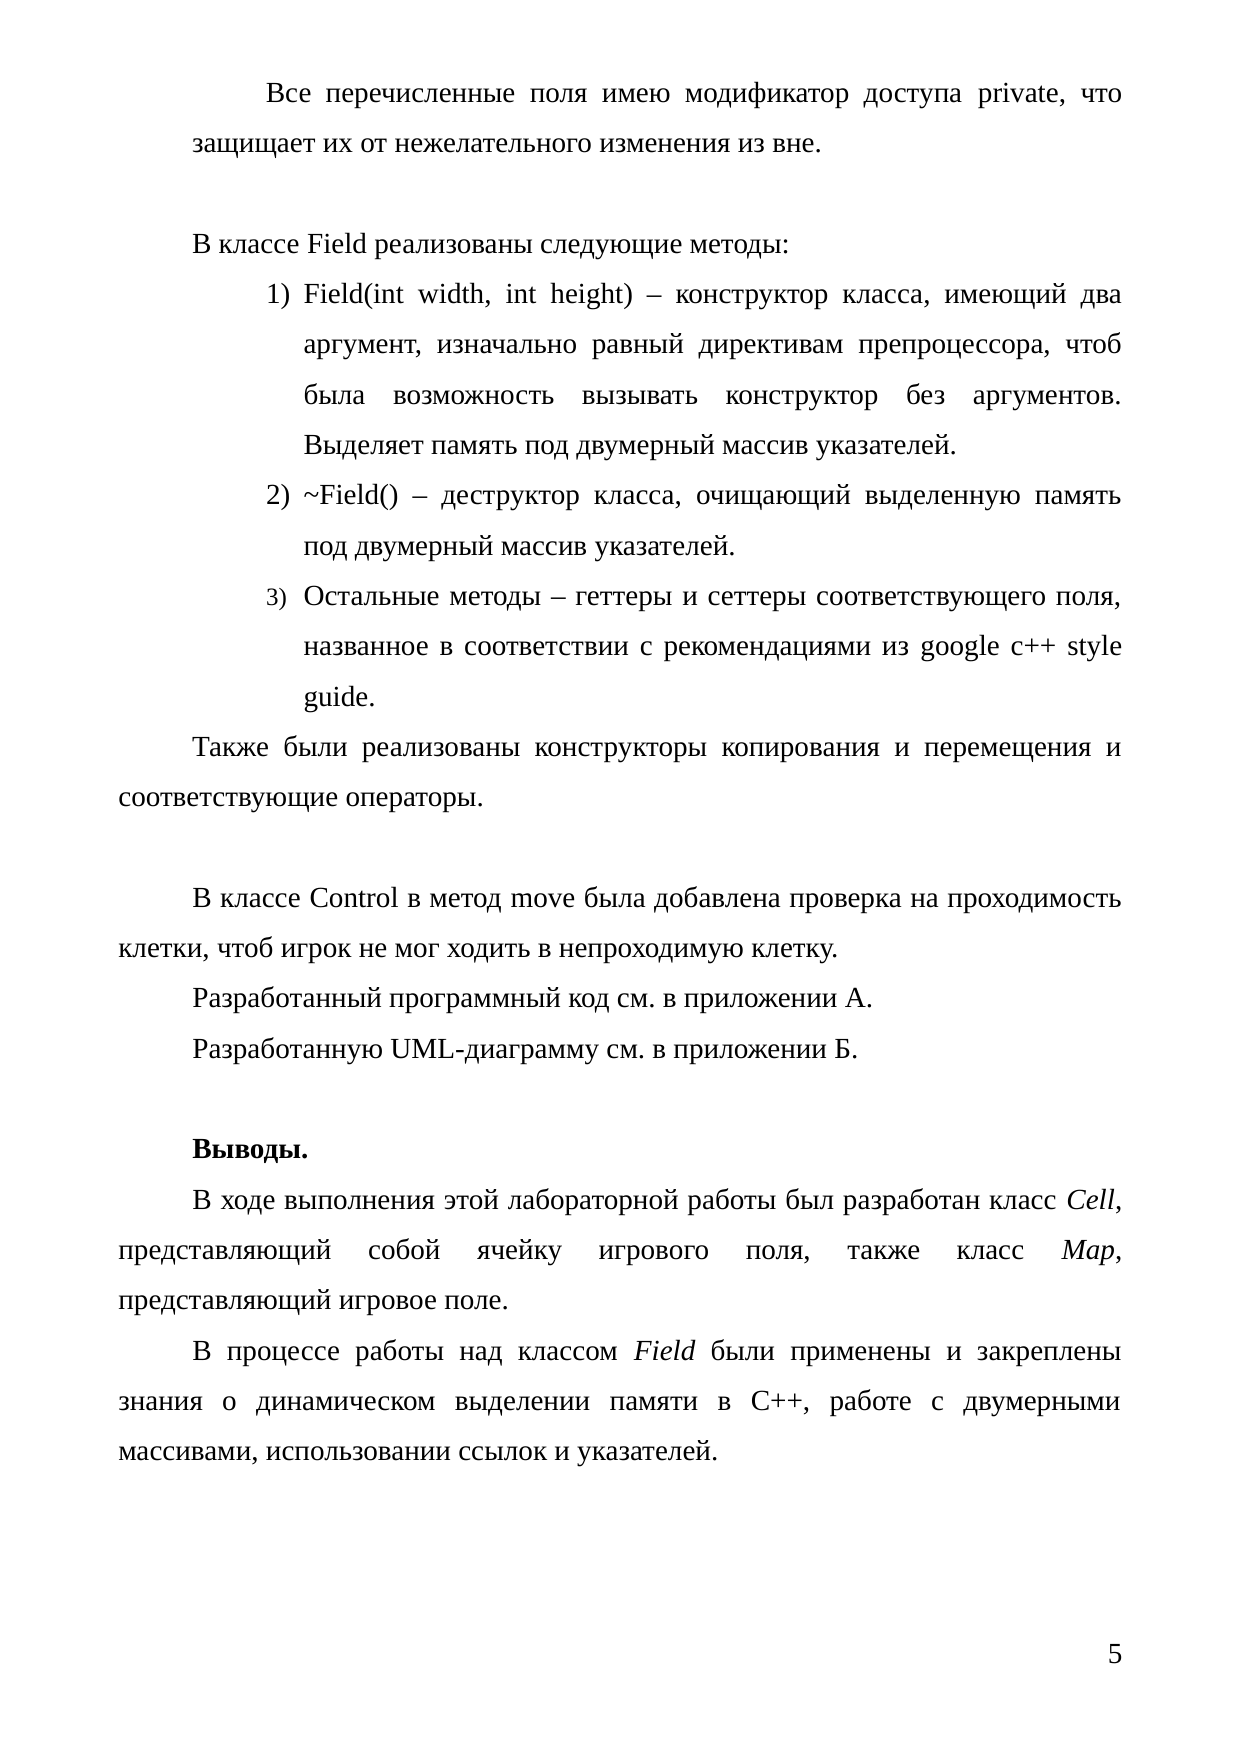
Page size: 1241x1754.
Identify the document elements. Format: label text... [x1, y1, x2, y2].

text В процессе работы над классом Field были применены и закреплены знания о динамическом выделении памяти в C++, работе с двумерными массивами, использовании ссылок и указателей. [118, 1333, 1122, 1467]
list Field(int width, int height) – конструктор класса, имеющий два аргумент, изначально равный директивам препроцессора, чтоб была возможность вызывать конструктор без аргументов. Выделяет память под двумерный массив указателей. [266, 276, 1122, 461]
list ~Field() – деструктор класса, очищающий выделенную память под двумерный массив указателей. [266, 477, 1122, 561]
text Разработанную UML-диаграмму см. в приложении Б. [118, 1031, 1122, 1064]
text В классе Control в метод move была добавлена проверка на проходимость клетки, чтоб игрок не мог ходить в непроходимую клетку. [118, 880, 1122, 964]
subtitle Выводы. [118, 1132, 1122, 1165]
text В классе Field реализованы следующие методы: [118, 226, 1122, 259]
text Разработанный программный код см. в приложении А. [118, 981, 1122, 1014]
text Также были реализованы конструкторы копирования и перемещения и соответствующие операторы. [118, 729, 1122, 813]
text Все перечисленные поля имею модификатор доступа private, что защищает их от нежелательного изменения из вне. [192, 75, 1122, 159]
list Остальные методы – геттеры и сеттеры соответствующего поля, названное в соответствии с рекомендациями из google c++ style guide. [266, 578, 1122, 712]
text В ходе выполнения этой лабораторной работы был разработан класс Cell, представляющий собой ячейку игрового поля, также класс Map, представляющий игровое поле. [118, 1182, 1122, 1316]
